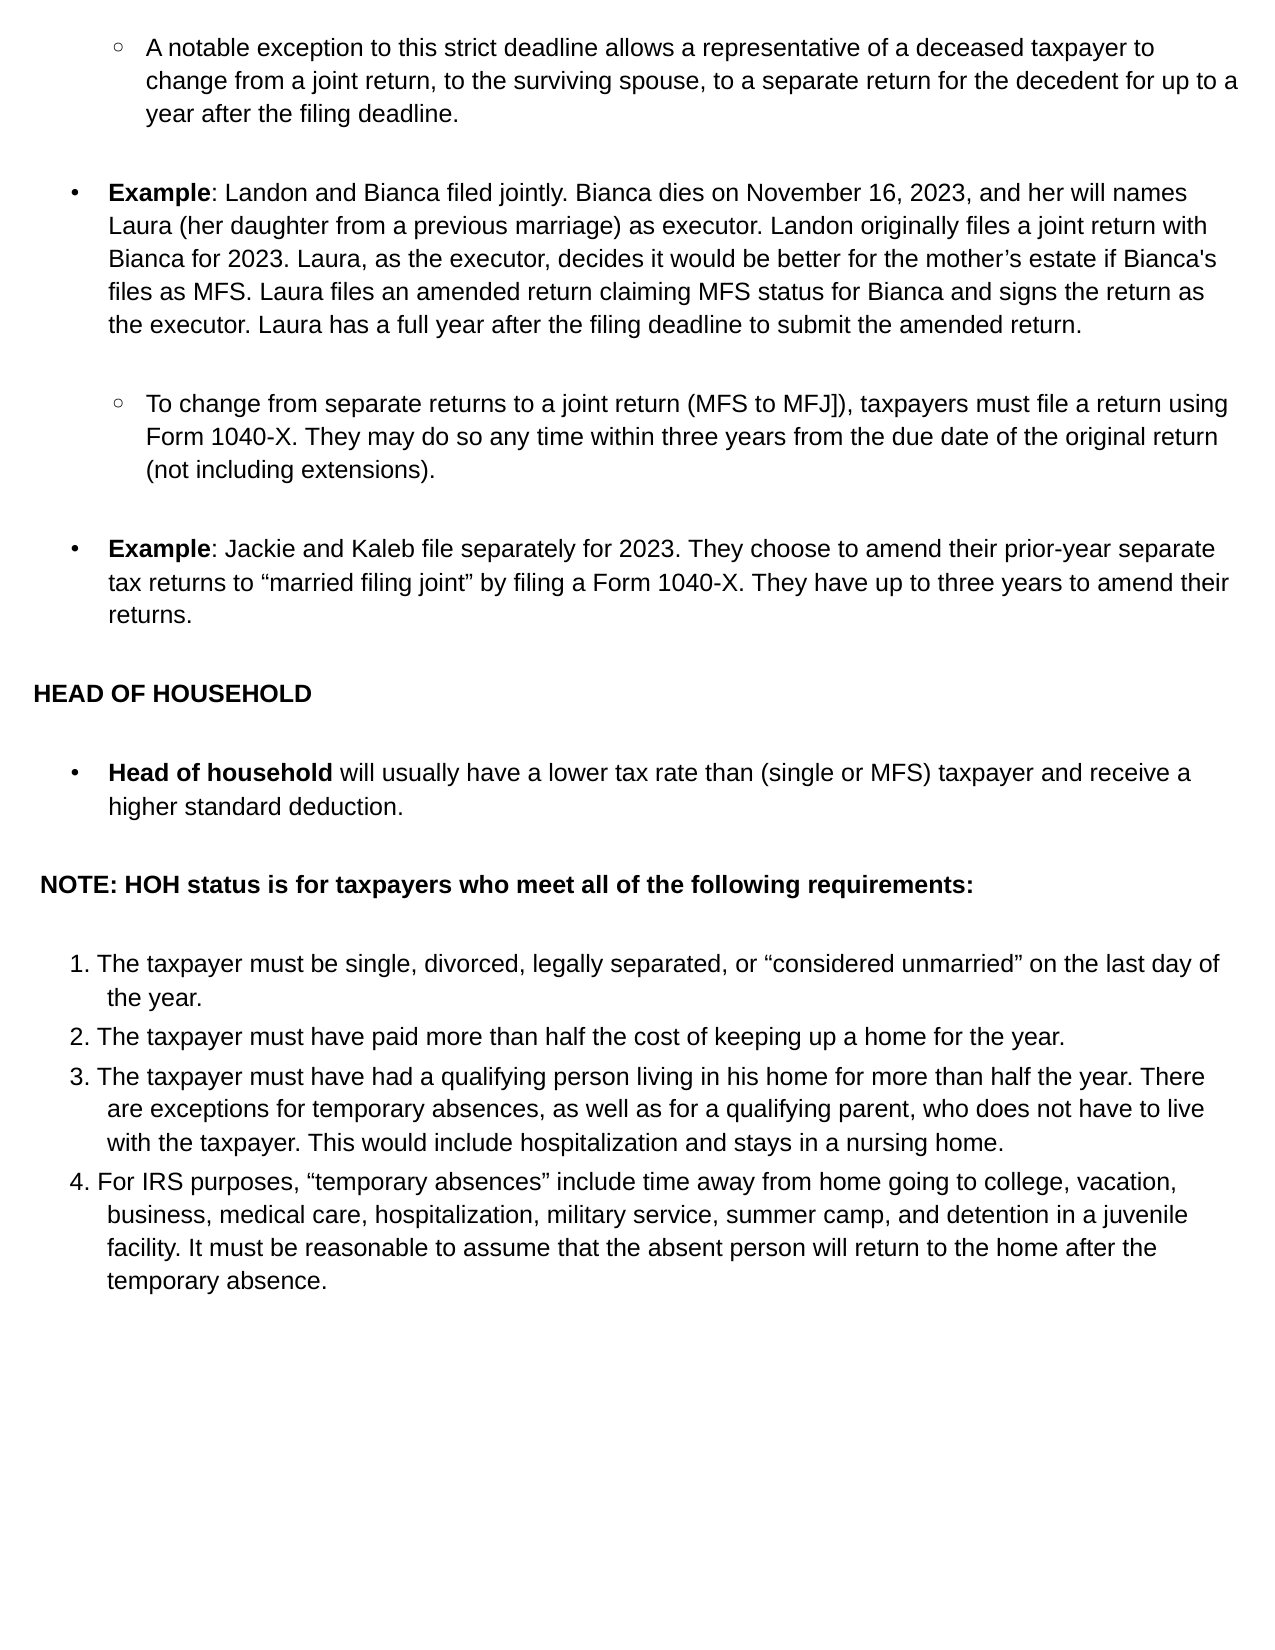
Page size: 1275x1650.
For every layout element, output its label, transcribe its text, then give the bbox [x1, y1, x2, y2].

text NOTE: HOH status is for taxpayers who meet all of the following requirements: [33, 871, 1242, 899]
list Example: Landon and Bianca filed jointly. Bianca dies on November 16, 2023, and her will names Laura (her daughter from a previous marriage) as executor. Landon originally files a joint return with Bianca for 2023. Laura, as the executor, decides it would be better for the mother’s estate if Bianca's files as MFS. Laura files an amended return claiming MFS status for Bianca and signs the return as the executor. Laura has a full year after the filing deadline to submit the amended return. [71, 178, 1242, 339]
text 1. The taxpayer must be single, divorced, legally separated, or “considered unmarried” on the last day of the year. [69, 949, 1242, 1011]
list To change from separate returns to a joint return (MFS to MFJ]), taxpayers must file a return using Form 1040-X. They may do so any time within three years from the due date of the original return (not including extensions). [108, 389, 1242, 484]
text 2. The taxpayer must have paid more than half the cost of keeping up a home for the year. [69, 1022, 1242, 1051]
list A notable exception to this strict deadline allows a representative of a deceased taxpayer to change from a joint return, to the surviving spouse, to a separate return for the decedent for up to a year after the filing deadline. [108, 33, 1242, 128]
text 4. For IRS purposes, “temporary absences” include time away from home going to college, vacation, business, medical care, hospitalization, military service, summer camp, and detention in a juvenile facility. It must be reasonable to assume that the absent person will return to the home after the temporary absence. [69, 1167, 1242, 1295]
text HEAD OF HOUSEHOLD [33, 679, 1242, 708]
text 3. The taxpayer must have had a qualifying person living in his home for more than half the year. There are exceptions for temporary absences, as well as for a qualifying parent, who does not have to live with the taxpayer. This would include hospitalization and stays in a nursing home. [69, 1061, 1242, 1156]
list Head of household will usually have a lower tax rate than (single or MFS) taxpayer and receive a higher standard deduction. [71, 758, 1242, 820]
list Example: Jackie and Kaleb file separately for 2023. They choose to amend their prior-year separate tax returns to “married filing joint” by filing a Form 1040-X. They have up to three years to amend their returns. [71, 534, 1242, 629]
